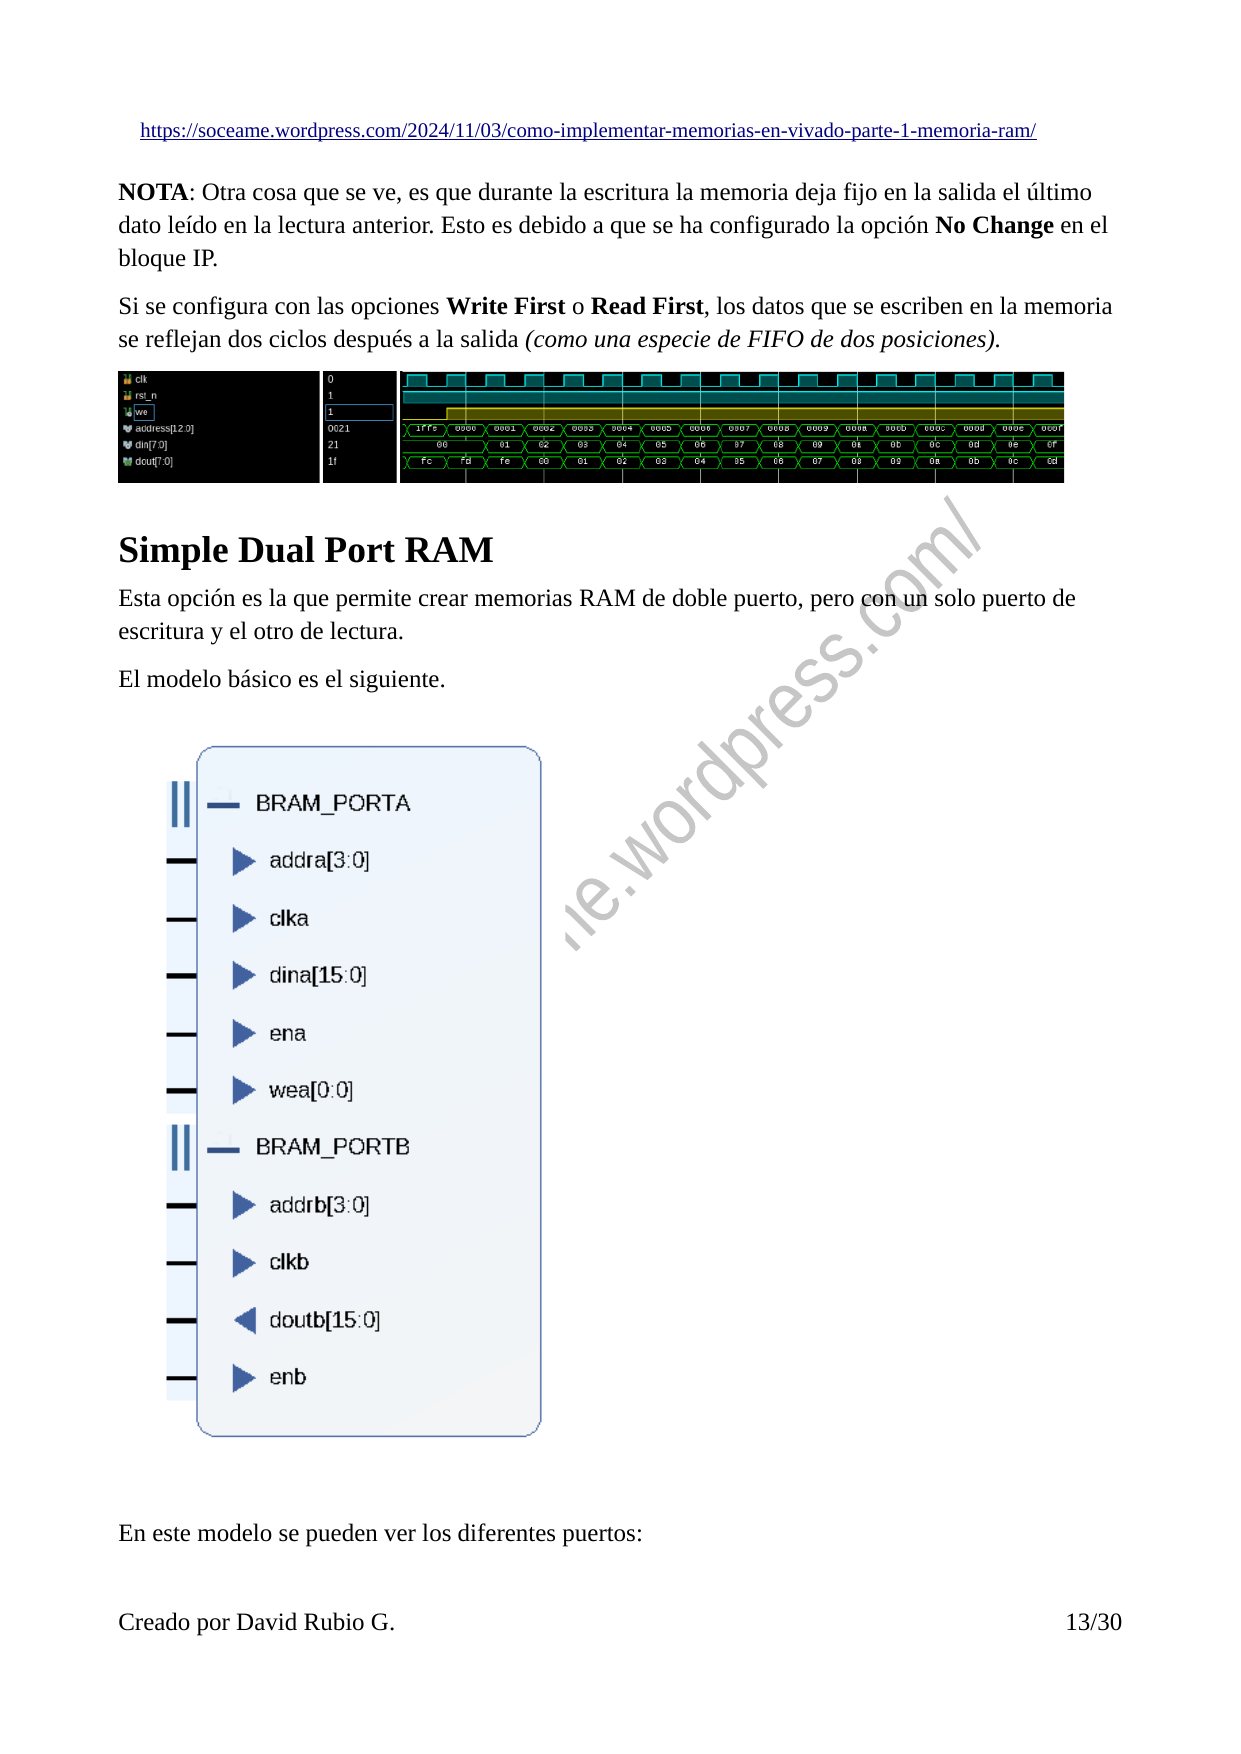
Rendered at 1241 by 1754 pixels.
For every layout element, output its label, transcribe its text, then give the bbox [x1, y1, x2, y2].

picture [118, 371, 1065, 483]
text Esta opción es la que permite crear memorias RAM de doble puerto, pero con un solo puerto de escritura y el otro de lectura. [118, 583, 1122, 645]
subtitle [935, 527, 1122, 571]
text En este modelo se pueden ver los diferentes puertos: [118, 1518, 1122, 1547]
subtitle [920, 550, 949, 571]
text [801, 664, 1122, 692]
subtitle Simple Dual Port RAM [118, 527, 937, 571]
text El modelo básico es el siguiente. [118, 664, 831, 692]
text Si se configura con las opciones Write First o Read First, los datos que se escriben en la memoria se reflejan dos ciclos después a la salida (como una especie de FIFO de dos posiciones). [118, 291, 1122, 352]
picture [118, 711, 566, 1494]
text NOTA: Otra cosa que se ve, es que durante la escritura la memoria deja fijo en la salida el último dato leído en la lectura anterior. Esto es debido a que se ha configurado la opción No Change en el bloque IP. [118, 177, 1122, 272]
